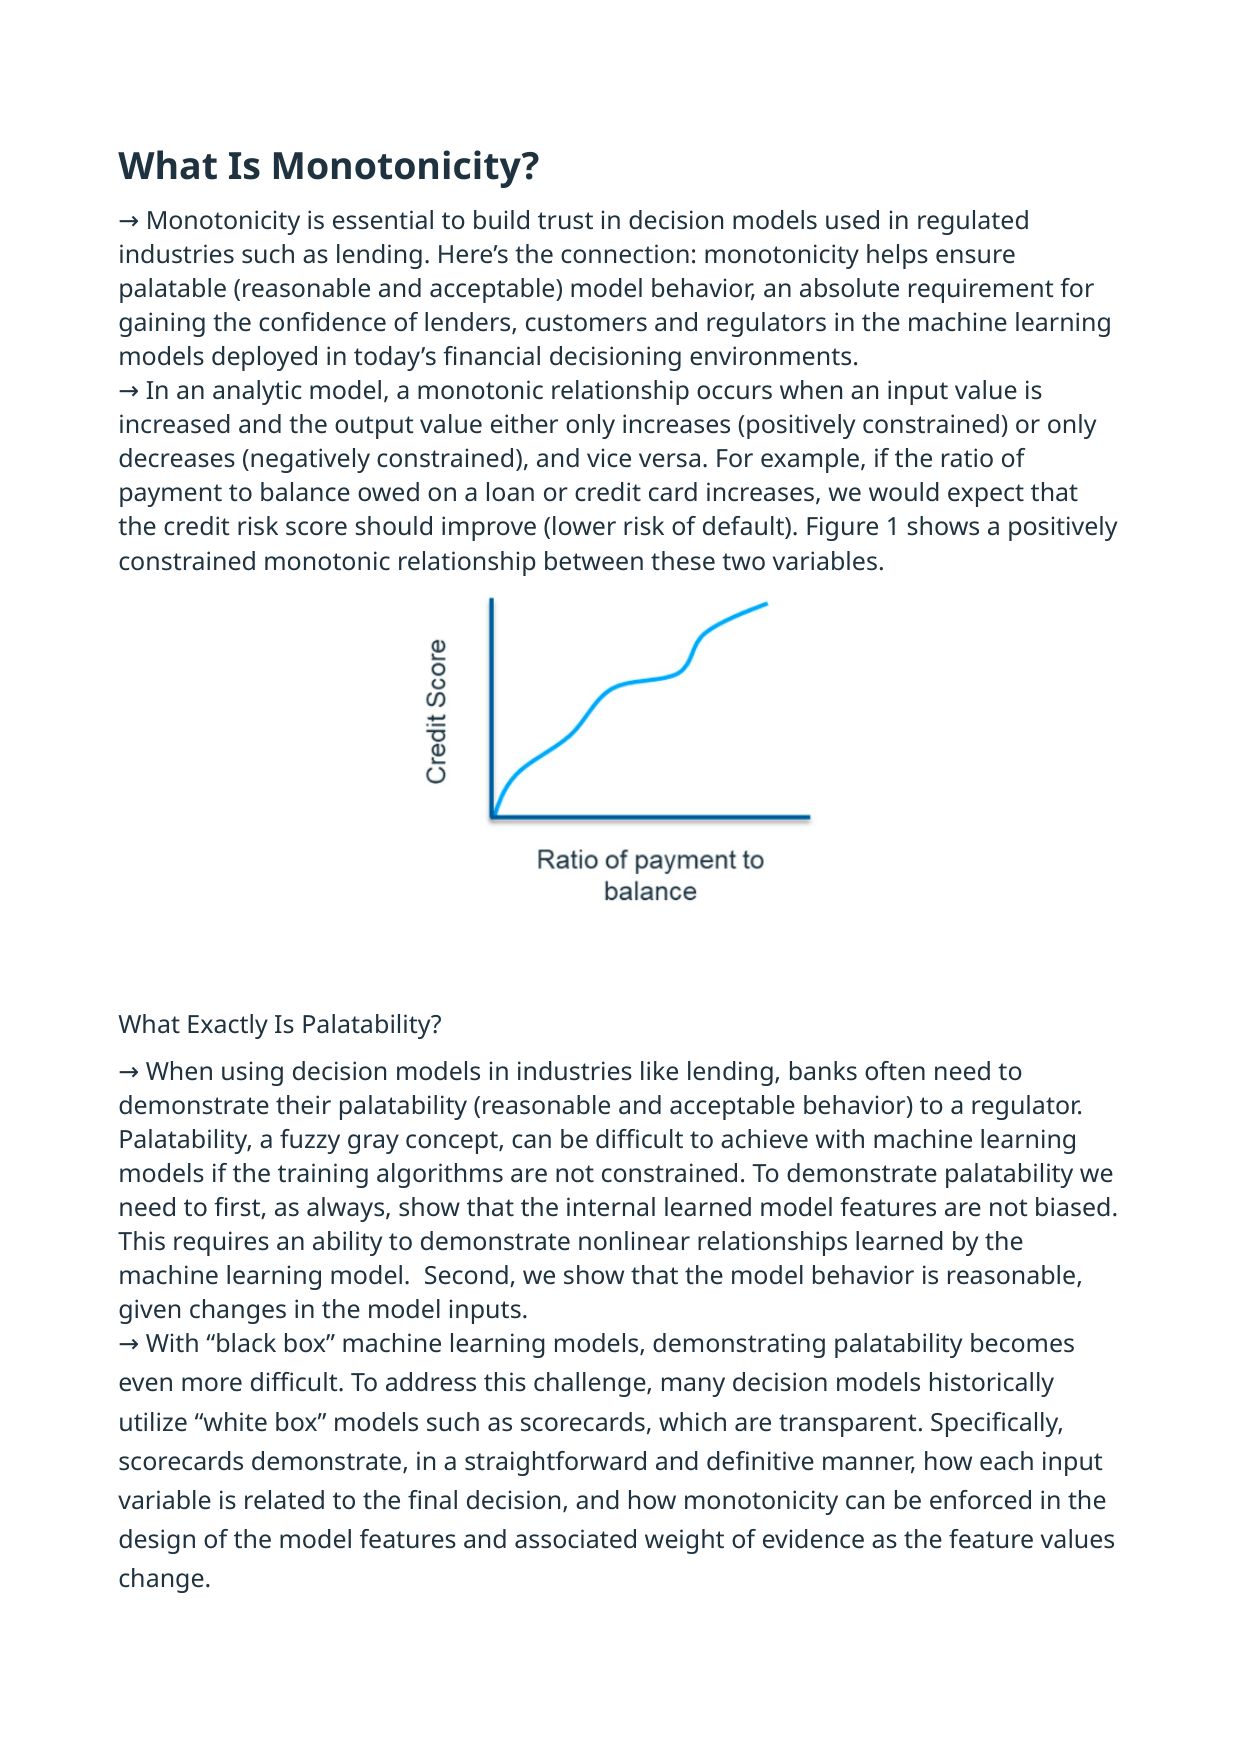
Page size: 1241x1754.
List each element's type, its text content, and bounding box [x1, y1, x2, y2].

subtitle What Exactly Is Palatability? [118, 1007, 1122, 1041]
subtitle What Is Monotonicity? [118, 139, 1122, 190]
text → With “black box” machine learning models, demonstrating palatability becomes even more difficult. To address this challenge, many decision models historically utilize “white box” models such as scorecards, which are transparent. Specifically, scorecards demonstrate, in a straightforward and definitive manner, how each input variable is related to the final decision, and how monotonicity can be enforced in the design of the model features and associated weight of evidence as the feature values change. [118, 1326, 1122, 1595]
picture [420, 577, 820, 912]
text → Monotonicity is essential to build trust in decision models used in regulated industries such as lending. Here’s the connection: monotonicity helps ensure palatable (reasonable and acceptable) model behavior, an absolute requirement for gaining the confidence of lenders, customers and regulators in the machine learning models deployed in today’s financial decisioning environments. [118, 202, 1122, 373]
text → When using decision models in industries like lending, banks often need to demonstrate their palatability (reasonable and acceptable behavior) to a regulator. Palatability, a fuzzy gray concept, can be difficult to achieve with machine learning models if the training algorithms are not constrained. To demonstrate palatability we need to first, as always, show that the internal learned model features are not biased. This requires an ability to demonstrate nonlinear relationships learned by the machine learning model. Second, we show that the model behavior is reasonable, given changes in the model inputs. [118, 1053, 1122, 1326]
text → In an analytic model, a monotonic relationship occurs when an input value is increased and the output value either only increases (positively constrained) or only decreases (negatively constrained), and vice versa. For example, if the ratio of payment to balance owed on a loan or credit card increases, we would expect that the credit risk score should improve (lower risk of default). Figure 1 shows a positively constrained monotonic relationship between these two variables. [118, 373, 1122, 577]
